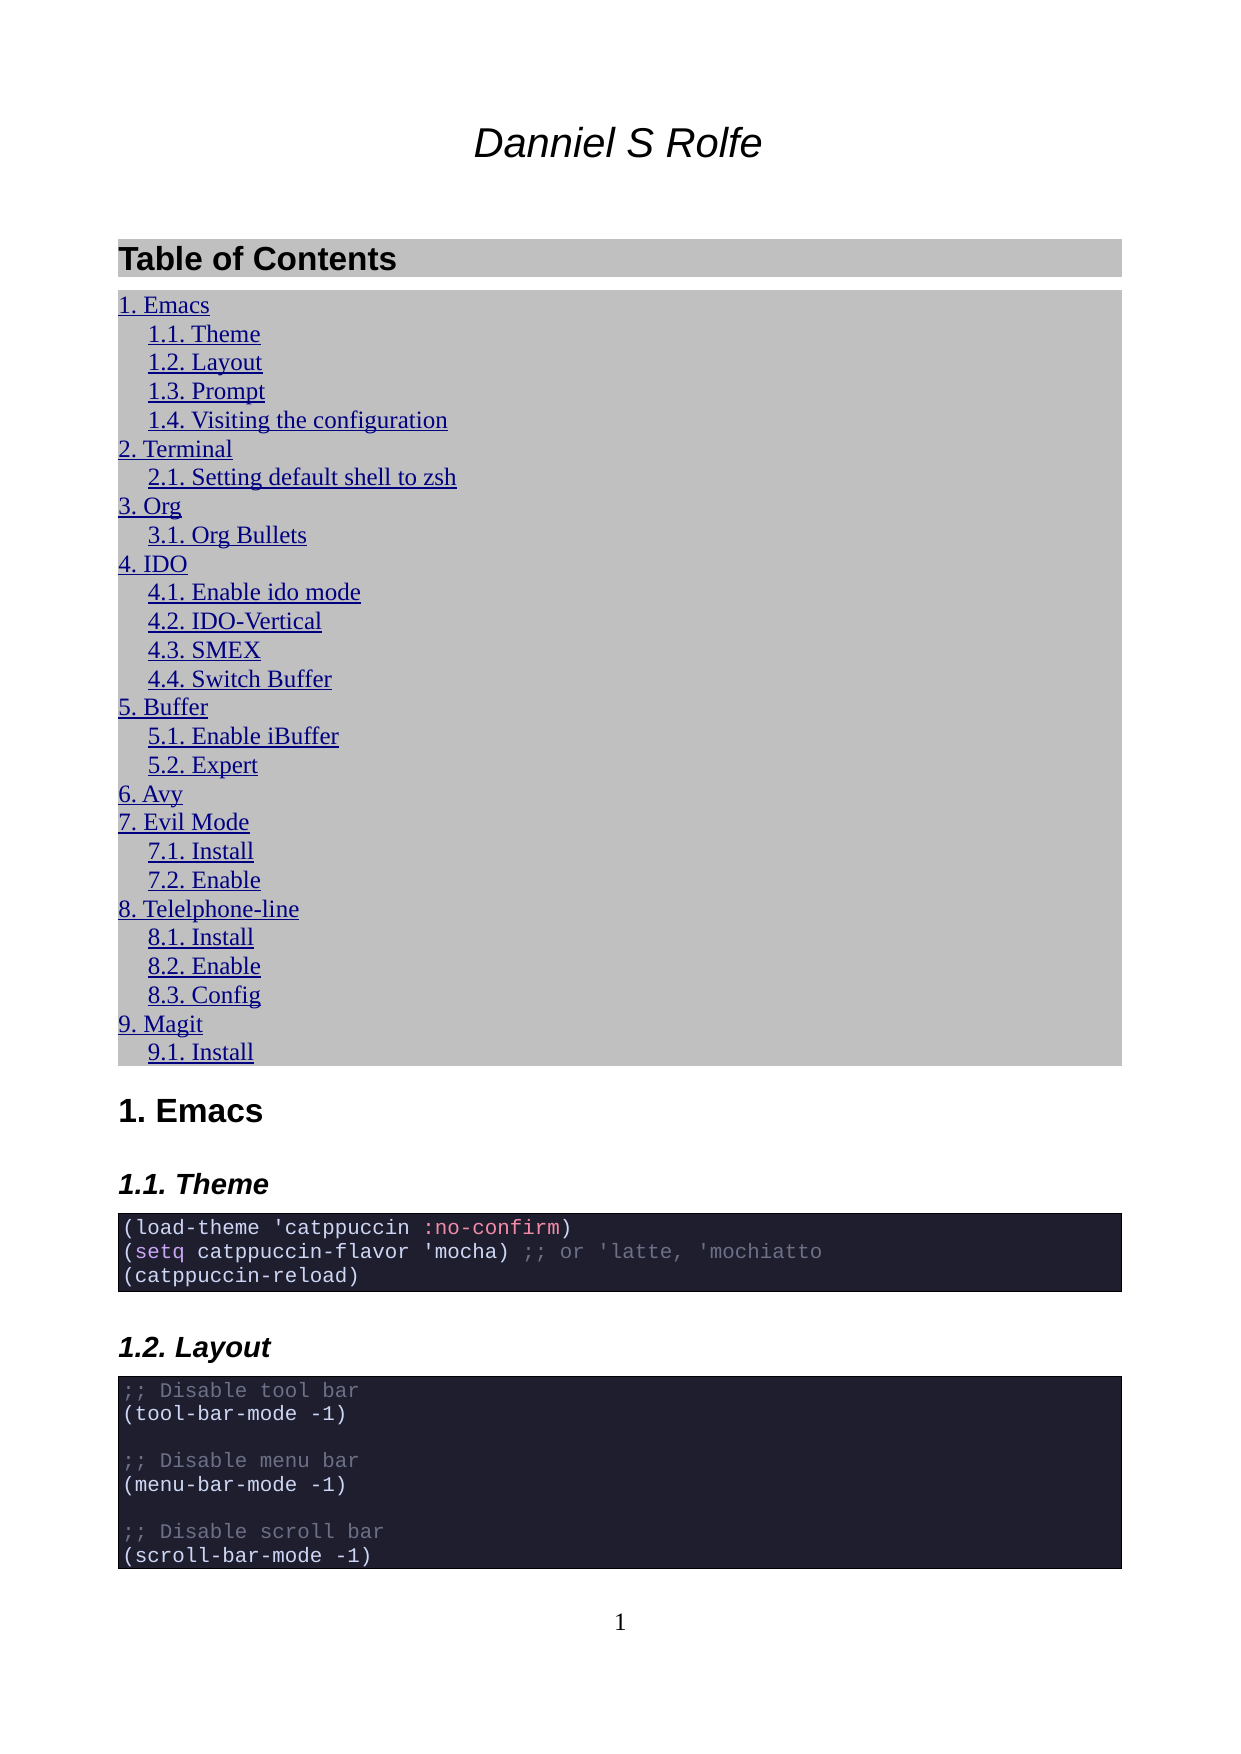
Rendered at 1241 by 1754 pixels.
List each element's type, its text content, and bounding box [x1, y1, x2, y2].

text 9. Magit [118, 1009, 1122, 1037]
text 1.3. Prompt [148, 376, 1122, 405]
text 8.3. Config [148, 980, 1122, 1009]
text 2.1. Setting default shell to zsh [148, 462, 1122, 491]
text 4.3. SMEX [148, 635, 1122, 664]
text 7.2. Enable [148, 865, 1122, 894]
subtitle Emacs [118, 1091, 1122, 1130]
text 5.2. Expert [148, 750, 1122, 779]
text 6. Avy [118, 779, 1122, 807]
text (scroll-bar-mode -1) [119, 1541, 1121, 1568]
text 5.1. Enable iBuffer [148, 721, 1122, 750]
text (load-theme 'catppuccin :no-confirm) [119, 1214, 1121, 1237]
text 1. Emacs [118, 290, 1122, 319]
text 2. Terminal [118, 434, 1122, 462]
text 1.2. Layout [148, 347, 1122, 376]
text 8. Telelphone-line [118, 894, 1122, 922]
text 8.1. Install [148, 922, 1122, 951]
text 4.4. Switch Buffer [148, 664, 1122, 692]
text 7.1. Install [148, 836, 1122, 865]
text 4.1. Enable ido mode [148, 577, 1122, 606]
subtitle Theme [118, 1167, 1122, 1201]
text 7. Evil Mode [118, 807, 1122, 836]
text (menu-bar-mode -1) [119, 1470, 1121, 1494]
text 3.1. Org Bullets [148, 520, 1122, 549]
text ;; Disable tool bar [119, 1377, 1121, 1399]
subtitle Table of Contents [118, 239, 1122, 277]
text 8.2. Enable [148, 951, 1122, 980]
text 3. Org [118, 491, 1122, 520]
text 4.2. IDO-Vertical [148, 606, 1122, 635]
text (setq catppuccin-flavor 'mocha) ;; or 'latte, 'mochiatto [119, 1237, 1121, 1261]
text 1.1. Theme [148, 319, 1122, 347]
subtitle Danniel S Rolfe [118, 118, 1122, 166]
text 4. IDO [118, 549, 1122, 577]
text 9.1. Install [148, 1037, 1122, 1066]
text 1.4. Visiting the configuration [148, 405, 1122, 434]
text (tool-bar-mode -1) [119, 1399, 1121, 1423]
text ;; Disable menu bar [119, 1447, 1121, 1470]
text (catppuccin-reload) [119, 1261, 1121, 1291]
subtitle Layout [118, 1329, 1122, 1363]
text 5. Buffer [118, 692, 1122, 721]
text ;; Disable scroll bar [119, 1517, 1121, 1541]
